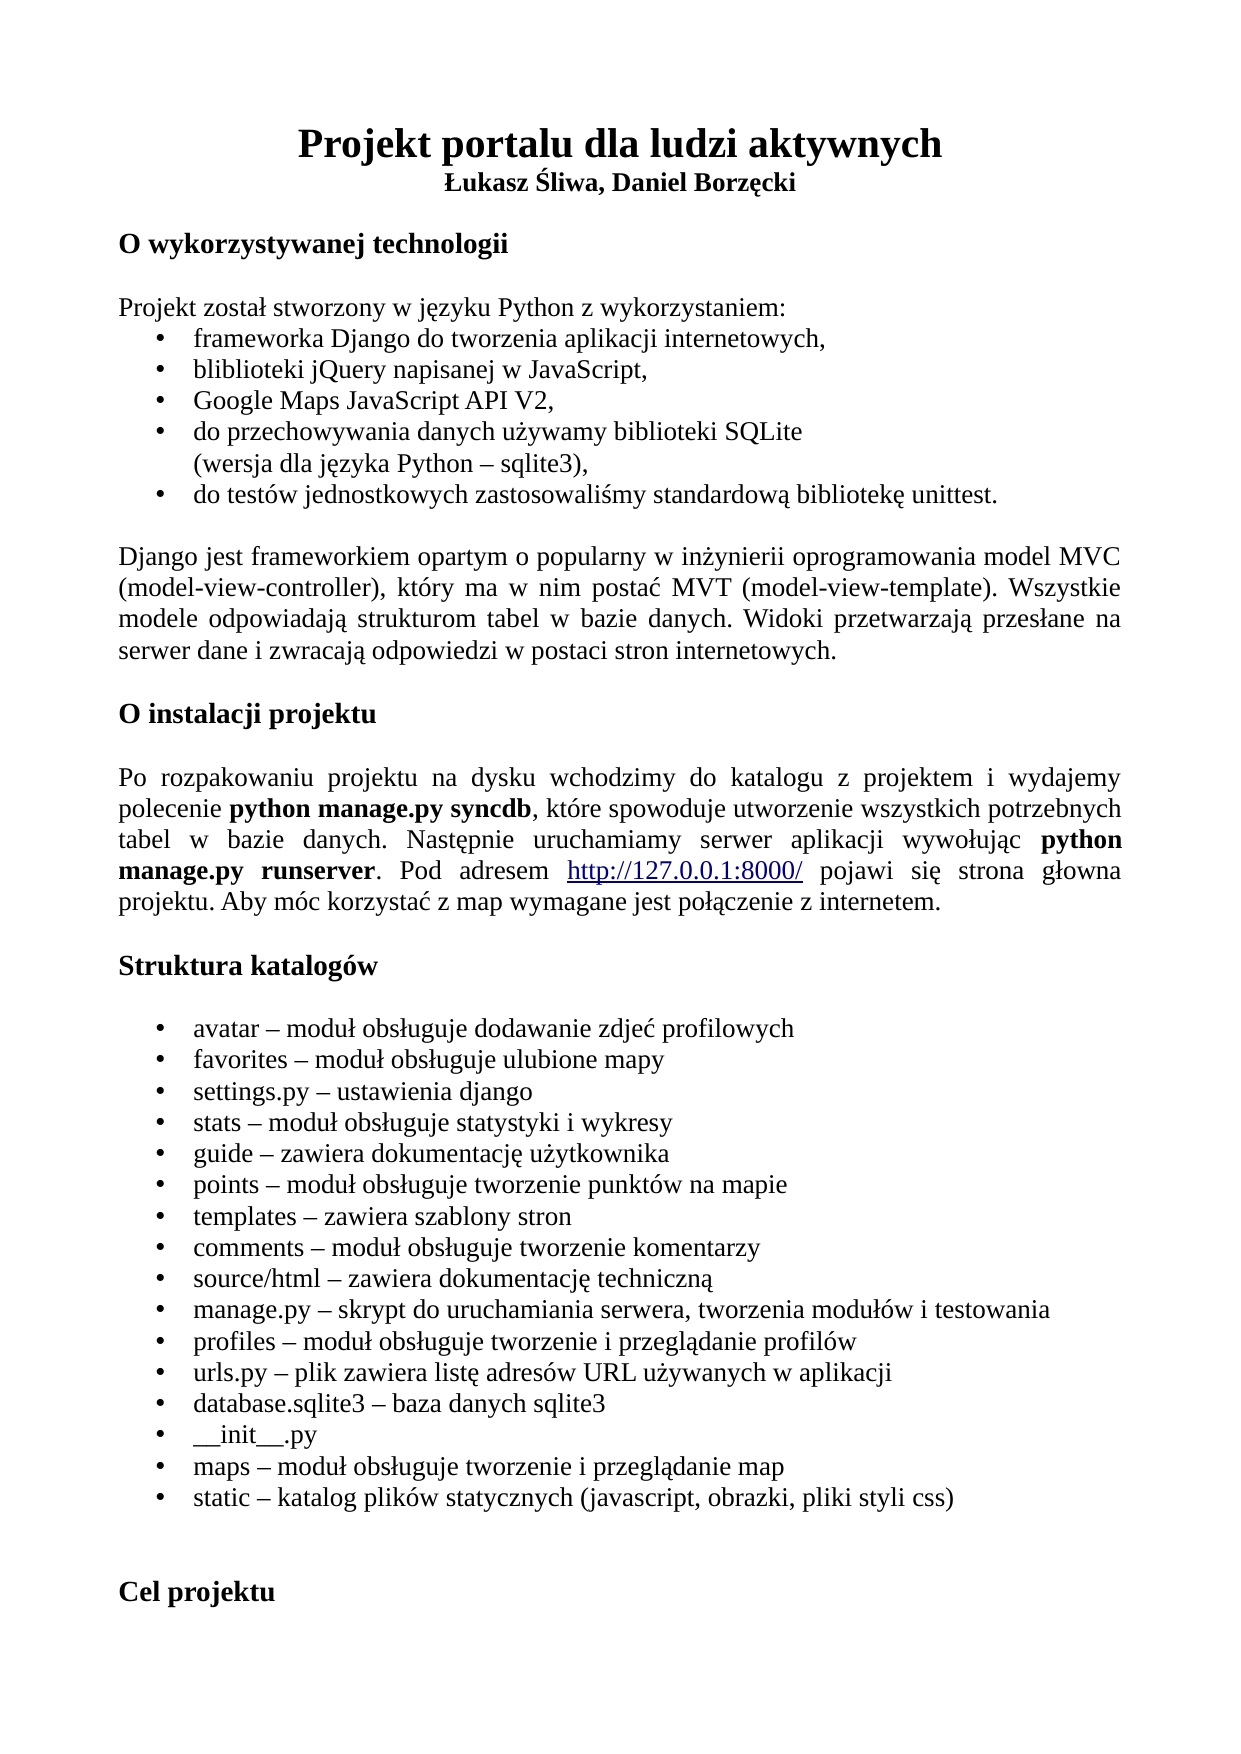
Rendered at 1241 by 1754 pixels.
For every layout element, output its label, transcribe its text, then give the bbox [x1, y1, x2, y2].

list bliblioteki jQuery napisanej w JavaScript, [156, 353, 1122, 384]
text Struktura katalogów [118, 948, 1122, 981]
text Łukasz Śliwa, Daniel Borzęcki [118, 166, 1122, 197]
list source/html – zawiera dokumentację techniczną [156, 1262, 1122, 1293]
list __init__.py [156, 1418, 1122, 1450]
list do przechowywania danych używamy biblioteki SQLite [156, 416, 1122, 447]
text Cel projektu [118, 1574, 1122, 1608]
text Django jest frameworkiem opartym o popularny w inżynierii oprogramowania model MVC (model-view-controller), który ma w nim postać MVT (model-view-template). Wszystkie modele odpowiadają strukturom tabel w bazie danych. Widoki przetwarzają przesłane na serwer dane i zwracają odpowiedzi w postaci stron internetowych. [118, 540, 1122, 665]
text Projekt portalu dla ludzi aktywnych [118, 118, 1122, 166]
list settings.py – ustawienia django [156, 1075, 1122, 1106]
list database.sqlite3 – baza danych sqlite3 [156, 1387, 1122, 1418]
list favorites – moduł obsługuje ulubione mapy [156, 1043, 1122, 1075]
list frameworka Django do tworzenia aplikacji internetowych, [156, 322, 1122, 353]
list guide – zawiera dokumentację użytkownika [156, 1137, 1122, 1168]
list avatar – moduł obsługuje dodawanie zdjeć profilowych [156, 1012, 1122, 1043]
text Po rozpakowaniu projektu na dysku wchodzimy do katalogu z projektem i wydajemy polecenie python manage.py syncdb, które spowoduje utworzenie wszystkich potrzebnych tabel w bazie danych. Następnie uruchamiamy serwer aplikacji wywołując python manage.py runserver. Pod adresem http://127.0.0.1:8000/ pojawi się strona głowna projektu. Aby móc korzystać z map wymagane jest połączenie z internetem. [118, 761, 1122, 916]
text O instalacji projektu [118, 696, 1122, 729]
list points – moduł obsługuje tworzenie punktów na mapie [156, 1168, 1122, 1200]
list comments – moduł obsługuje tworzenie komentarzy [156, 1231, 1122, 1262]
text Projekt został stworzony w języku Python z wykorzystaniem: [118, 291, 1122, 322]
list maps – moduł obsługuje tworzenie i przeglądanie map [156, 1450, 1122, 1481]
list Google Maps JavaScript API V2, [156, 384, 1122, 416]
list urls.py – plik zawiera listę adresów URL używanych w aplikacji [156, 1356, 1122, 1387]
list manage.py – skrypt do uruchamiania serwera, tworzenia modułów i testowania [156, 1293, 1122, 1325]
list stats – moduł obsługuje statystyki i wykresy [156, 1106, 1122, 1137]
text O wykorzystywanej technologii [118, 226, 1122, 259]
list templates – zawiera szablony stron [156, 1200, 1122, 1231]
list profiles – moduł obsługuje tworzenie i przeglądanie profilów [156, 1325, 1122, 1356]
list static – katalog plików statycznych (javascript, obrazki, pliki styli css) [156, 1481, 1122, 1512]
list (wersja dla języka Python – sqlite3), [156, 447, 1122, 478]
list do testów jednostkowych zastosowaliśmy standardową bibliotekę unittest. [156, 478, 1122, 509]
